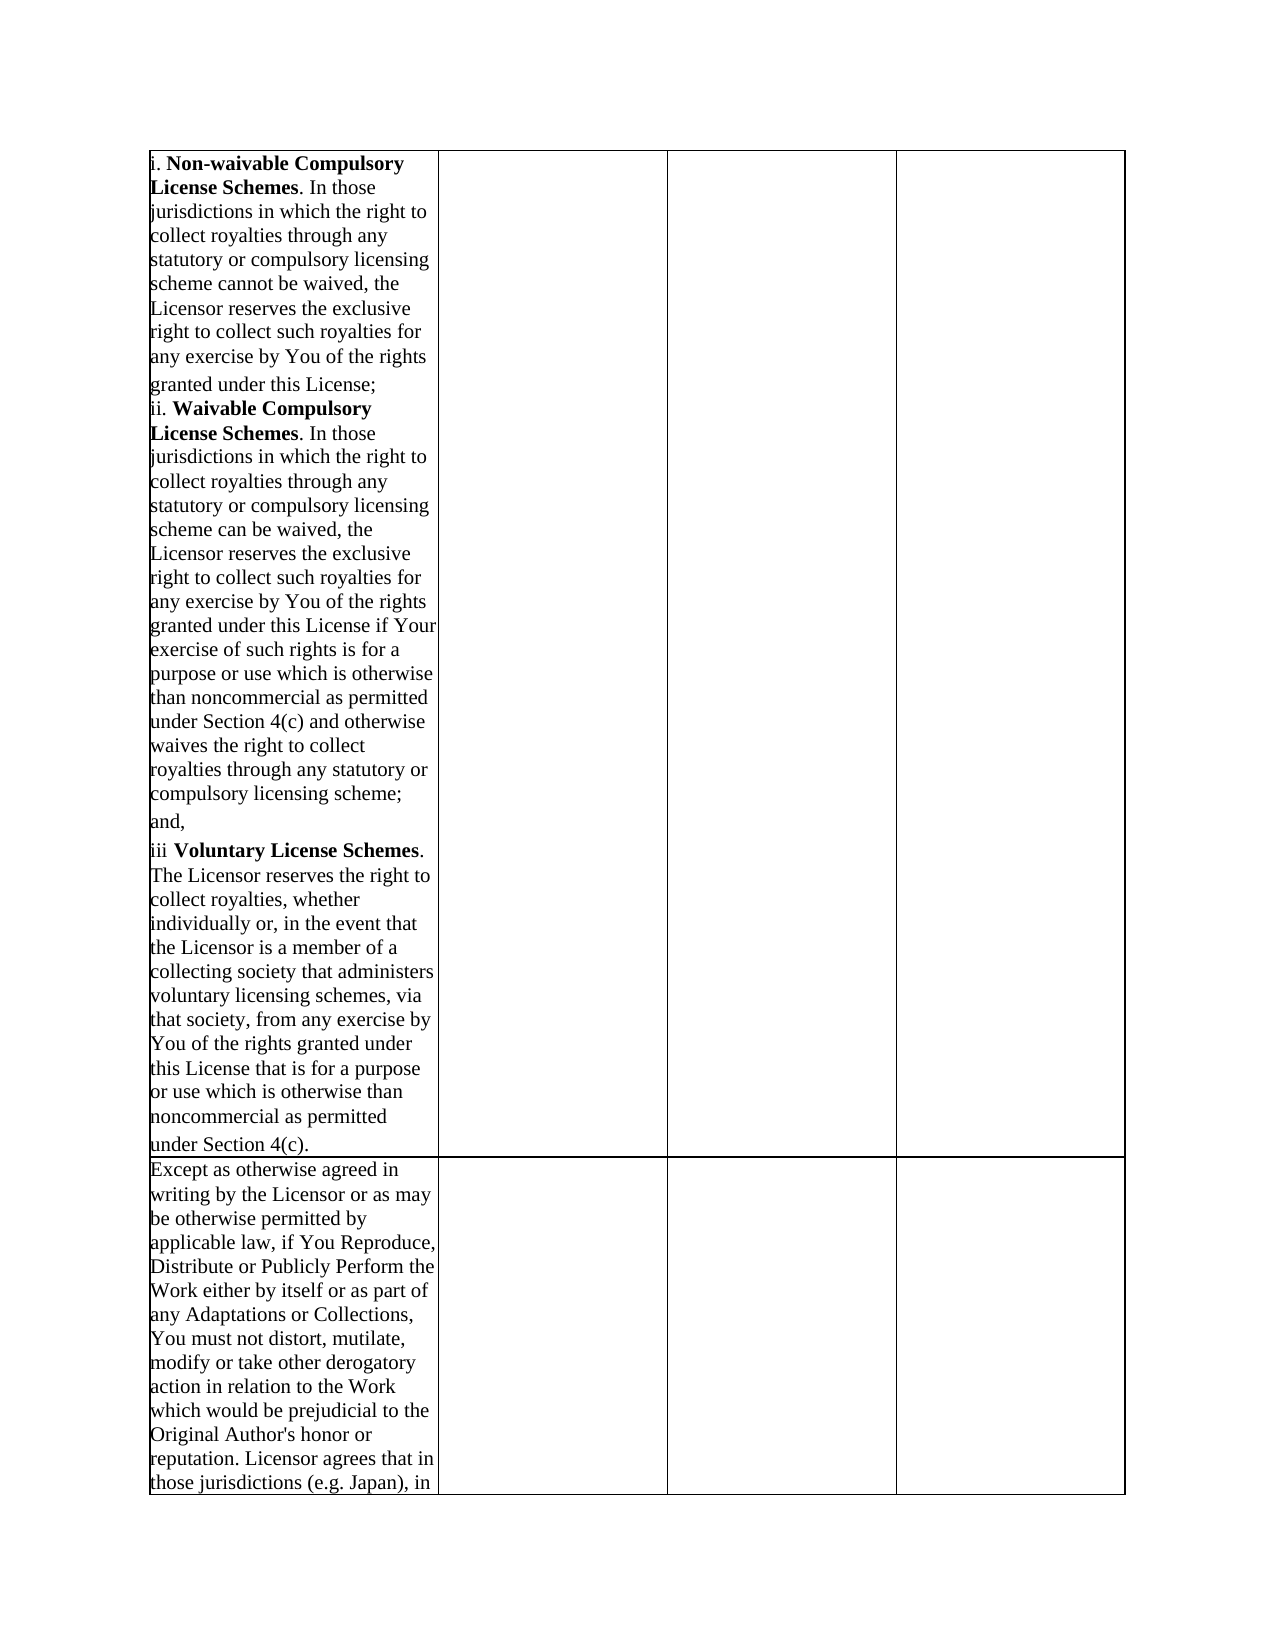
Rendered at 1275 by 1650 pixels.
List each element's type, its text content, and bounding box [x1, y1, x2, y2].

table_cell Except as otherwise agreed in writing by the Licensor or as may be otherwise permitted by applicable law, if You Reproduce, Distribute or Publicly Perform the Work either by itself or as part of any Adaptations or Collections, You must not distort, mutilate, modify or take other derogatory action in relation to the Work which would be prejudicial to the Original Author's honor or reputation. Licensor agrees that in those jurisdictions (e.g. Japan), in [151, 1158, 438, 1494]
table_cell [439, 151, 667, 1156]
table_cell [439, 1158, 667, 1494]
table_cell [897, 151, 1124, 1156]
table_cell [897, 1158, 1124, 1494]
table_cell [668, 151, 896, 1156]
table_cell i. Non-waivable Compulsory License Schemes. In those jurisdictions in which the right to collect royalties through any statutory or compulsory licensing scheme cannot be waived, the Licensor reserves the exclusive right to collect such royalties for any exercise by You of the rights granted under this License; ii. Waivable Compulsory License Schemes. In those jurisdictions in which the right to collect royalties through any statutory or compulsory licensing scheme can be waived, the Licensor reserves the exclusive right to collect such royalties for any exercise by You of the rights granted under this License if Your exercise of such rights is for a purpose or use which is otherwise than noncommercial as permitted under Section 4(c) and otherwise waives the right to collect royalties through any statutory or compulsory licensing scheme; and, iii Voluntary License Schemes. The Licensor reserves the right to collect royalties, whether individually or, in the event that the Licensor is a member of a collecting society that administers voluntary licensing schemes, via that society, from any exercise by You of the rights granted under this License that is for a purpose or use which is otherwise than noncommercial as permitted under Section 4(c). [151, 151, 438, 1156]
table_cell [668, 1158, 896, 1494]
